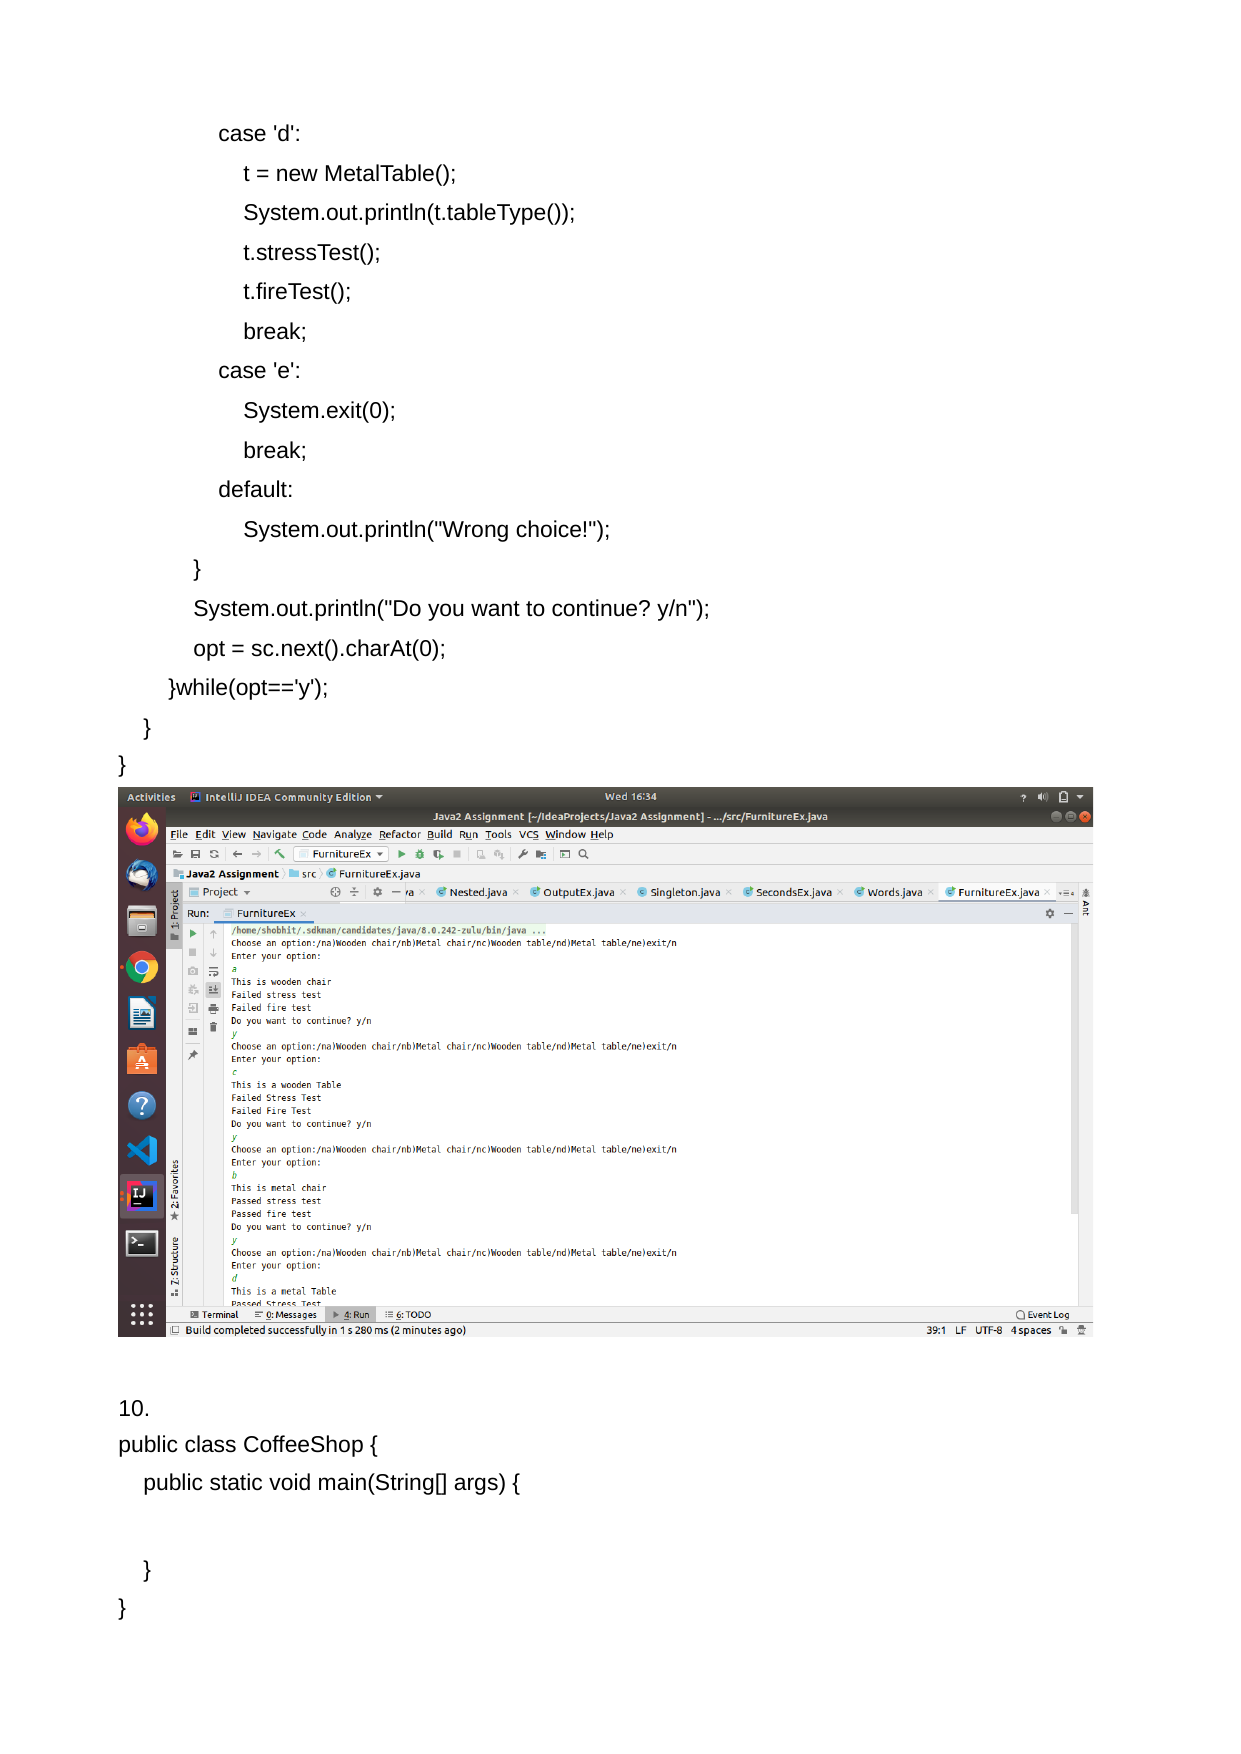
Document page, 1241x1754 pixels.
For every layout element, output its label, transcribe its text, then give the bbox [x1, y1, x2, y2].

text case 'd': [118, 118, 1122, 147]
text } [118, 712, 1122, 741]
text break; [118, 316, 1122, 345]
text System.out.println("Wrong choice!"); [118, 514, 1122, 543]
text } [118, 553, 1122, 582]
text t = new MetalTable(); [118, 158, 1122, 186]
text public static void main(String[] args) { [118, 1467, 1122, 1496]
picture [118, 787, 1094, 1337]
text opt = sc.next().charAt(0); [118, 633, 1122, 661]
text System.out.println(t.tableType()); [118, 197, 1122, 226]
text public class CoffeeShop { [118, 1431, 1122, 1457]
text break; [118, 435, 1122, 463]
text }while(opt=='y'); [118, 672, 1122, 701]
text t.fireTest(); [118, 276, 1122, 305]
text default: [118, 474, 1122, 503]
text t.stressTest(); [118, 237, 1122, 266]
text System.exit(0); [118, 395, 1122, 424]
text 10. [118, 1395, 1122, 1421]
text } [118, 751, 1122, 778]
text case 'e': [118, 356, 1122, 384]
text } [118, 1554, 1122, 1583]
text } [118, 1594, 1122, 1621]
text System.out.println("Do you want to continue? y/n"); [118, 593, 1122, 622]
